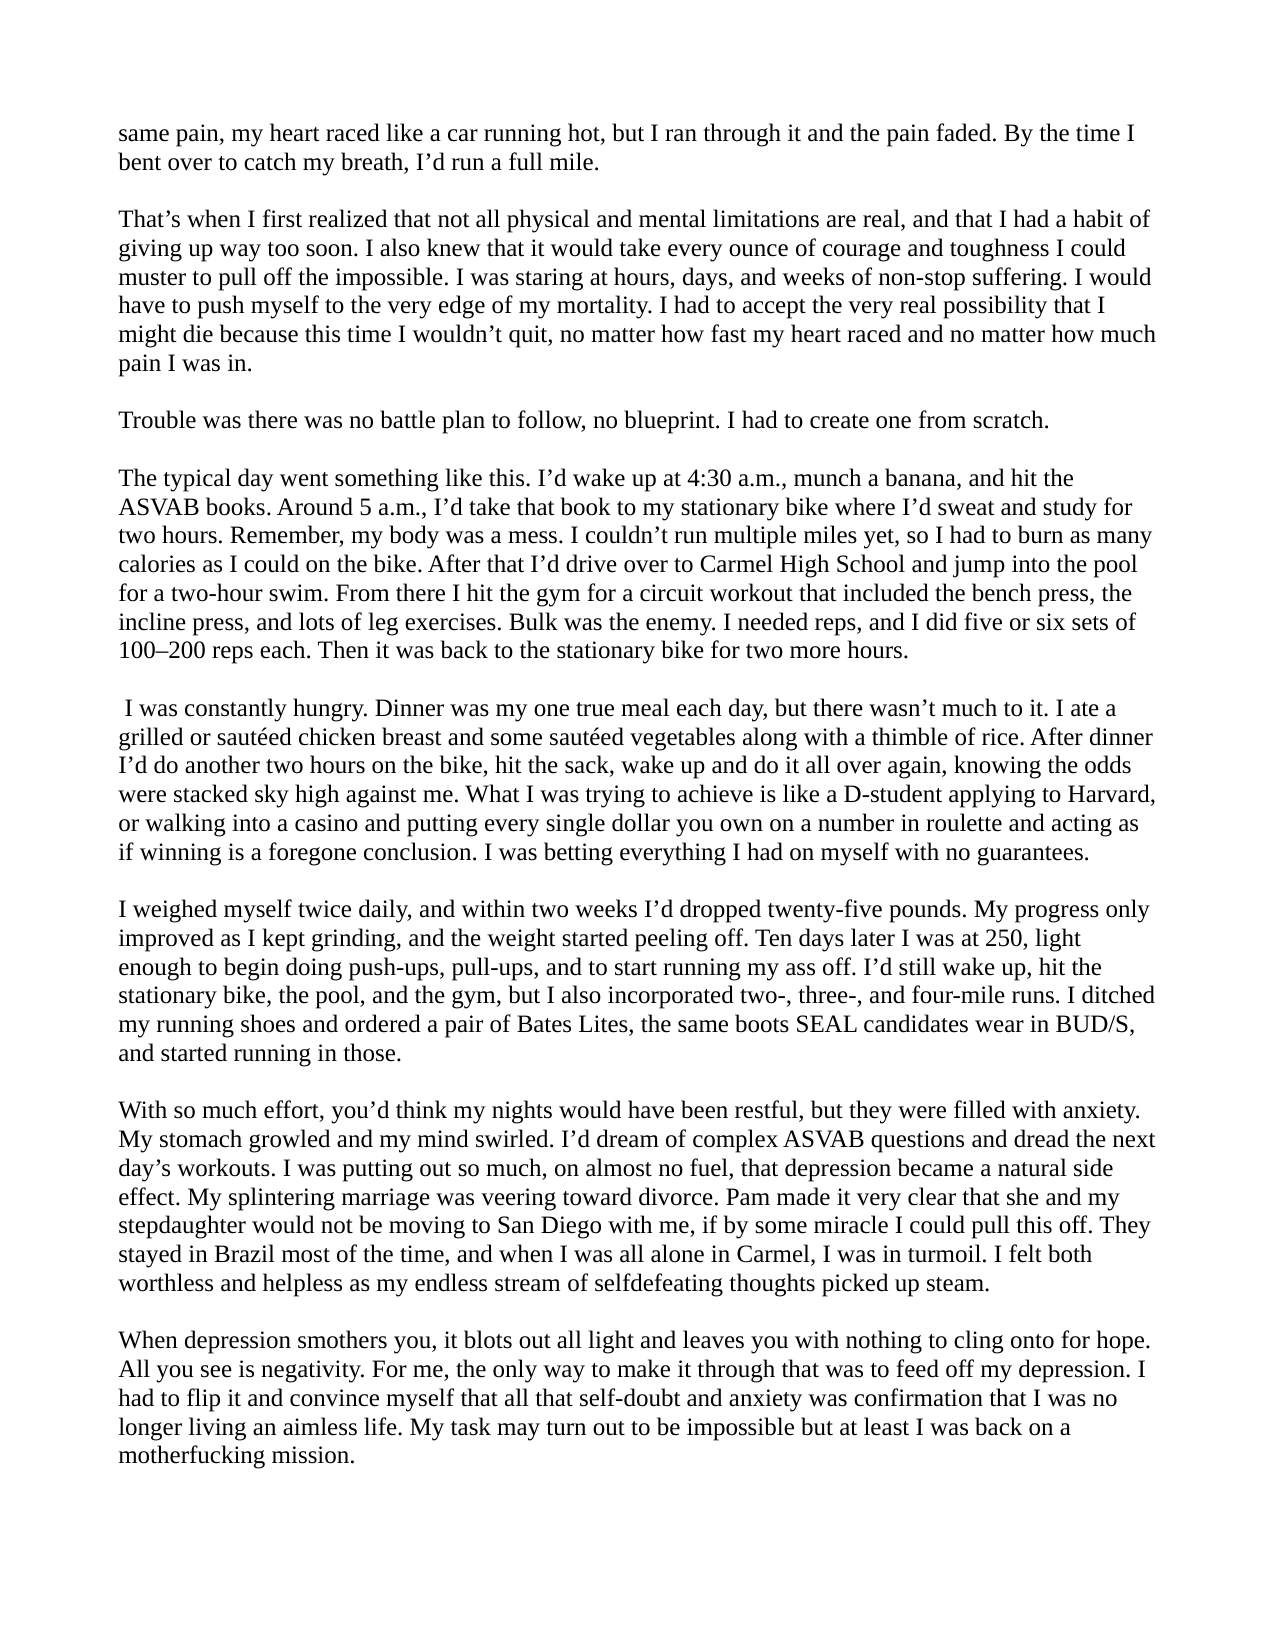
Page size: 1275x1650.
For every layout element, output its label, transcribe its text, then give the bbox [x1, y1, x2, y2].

text Trouble was there was no battle plan to follow, no blueprint. I had to create one from scratch. [118, 406, 1157, 434]
text That’s when I first realized that not all physical and mental limitations are real, and that I had a habit of giving up way too soon. I also knew that it would take every ounce of courage and toughness I could muster to pull off the impossible. I was staring at hours, days, and weeks of non-stop suffering. I would have to push myself to the very edge of my mortality. I had to accept the very real possibility that I might die because this time I wouldn’t quit, no matter how fast my heart raced and no matter how much pain I was in. [118, 204, 1157, 377]
text same pain, my heart raced like a car running hot, but I ran through it and the pain faded. By the time I bent over to catch my breath, I’d run a full mile. [118, 118, 1157, 176]
text I weighed myself twice daily, and within two weeks I’d dropped twenty-five pounds. My progress only improved as I kept grinding, and the weight started peeling off. Ten days later I was at 250, light enough to begin doing push-ups, pull-ups, and to start running my ass off. I’d still wake up, hit the stationary bike, the pool, and the gym, but I also incorporated two-, three-, and four-mile runs. I ditched my running shoes and ordered a pair of Bates Lites, the same boots SEAL candidates wear in BUD/S, and started running in those. [118, 894, 1157, 1067]
text The typical day went something like this. I’d wake up at 4:30 a.m., munch a banana, and hit the ASVAB books. Around 5 a.m., I’d take that book to my stationary bike where I’d sweat and study for two hours. Remember, my body was a mess. I couldn’t run multiple miles yet, so I had to burn as many calories as I could on the bike. After that I’d drive over to Carmel High School and jump into the pool for a two-hour swim. From there I hit the gym for a circuit workout that included the bench press, the incline press, and lots of leg exercises. Bulk was the enemy. I needed reps, and I did five or six sets of 100–200 reps each. Then it was back to the stationary bike for two more hours. [118, 463, 1157, 664]
text With so much effort, you’d think my nights would have been restful, but they were filled with anxiety. My stomach growled and my mind swirled. I’d dream of complex ASVAB questions and dread the next day’s workouts. I was putting out so much, on almost no fuel, that depression became a natural side effect. My splintering marriage was veering toward divorce. Pam made it very clear that she and my stepdaughter would not be moving to San Diego with me, if by some miracle I could pull this off. They stayed in Brazil most of the time, and when I was all alone in Carmel, I was in turmoil. I felt both worthless and helpless as my endless stream of selfdefeating thoughts picked up steam. [118, 1096, 1157, 1297]
text I was constantly hungry. Dinner was my one true meal each day, but there wasn’t much to it. I ate a grilled or sautéed chicken breast and some sautéed vegetables along with a thimble of rice. After dinner I’d do another two hours on the bike, hit the sack, wake up and do it all over again, knowing the odds were stacked sky high against me. What I was trying to achieve is like a D-student applying to Harvard, or walking into a casino and putting every single dollar you own on a number in roulette and acting as if winning is a foregone conclusion. I was betting everything I had on myself with no guarantees. [118, 693, 1157, 866]
text When depression smothers you, it blots out all light and leaves you with nothing to cling onto for hope. All you see is negativity. For me, the only way to make it through that was to feed off my depression. I had to flip it and convince myself that all that self-doubt and anxiety was confirmation that I was no longer living an aimless life. My task may turn out to be impossible but at least I was back on a motherfucking mission. [118, 1326, 1157, 1469]
